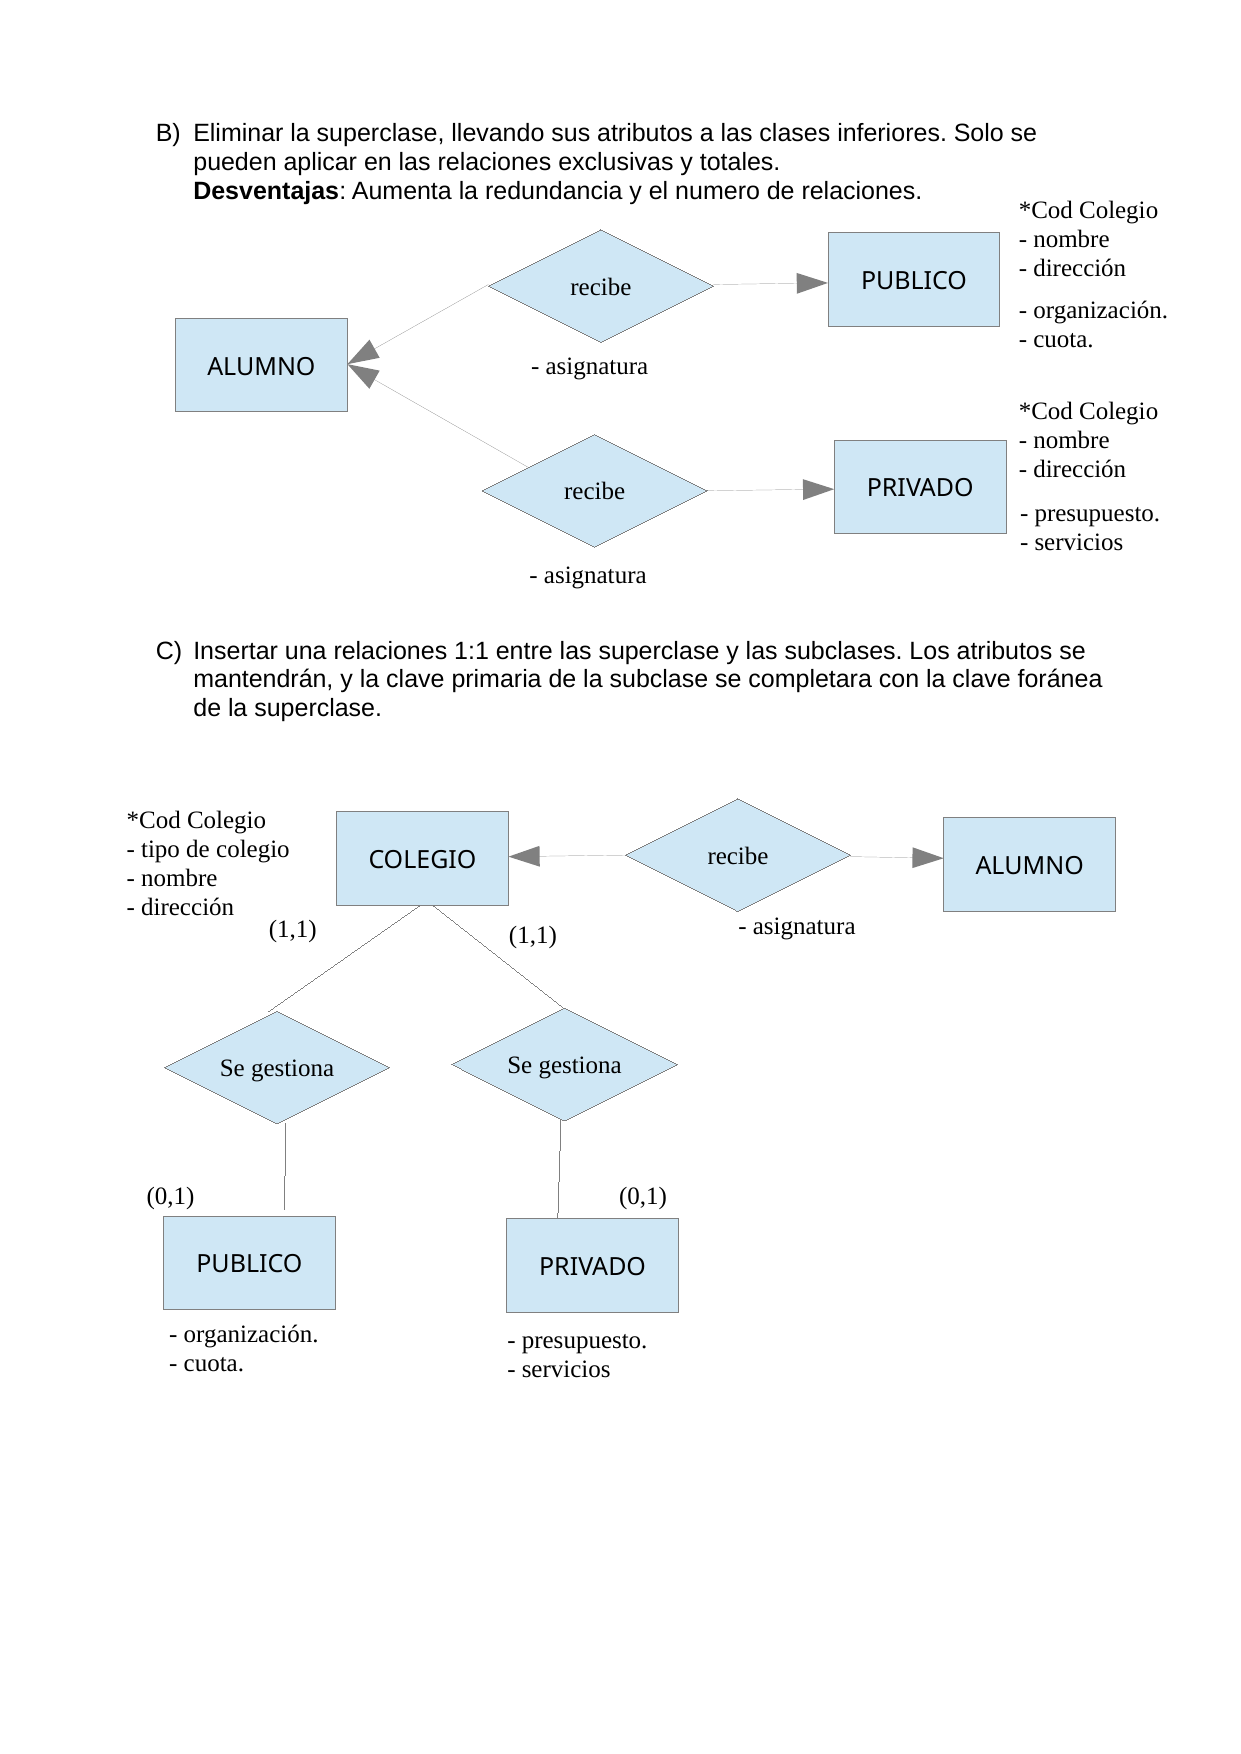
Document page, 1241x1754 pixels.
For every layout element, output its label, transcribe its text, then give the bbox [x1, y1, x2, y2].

list Desventajas: Aumenta la redundancia y el numero de relaciones. [156, 176, 1122, 204]
list Eliminar la superclase, llevando sus atributos a las clases inferiores. Solo se pueden aplicar en las relaciones exclusivas y totales. [156, 118, 1122, 176]
list Insertar una relaciones 1:1 entre las superclase y las subclases. Los atributos se mantendrán, y la clave primaria de la subclase se completara con la clave foránea de la superclase. [156, 636, 1122, 722]
